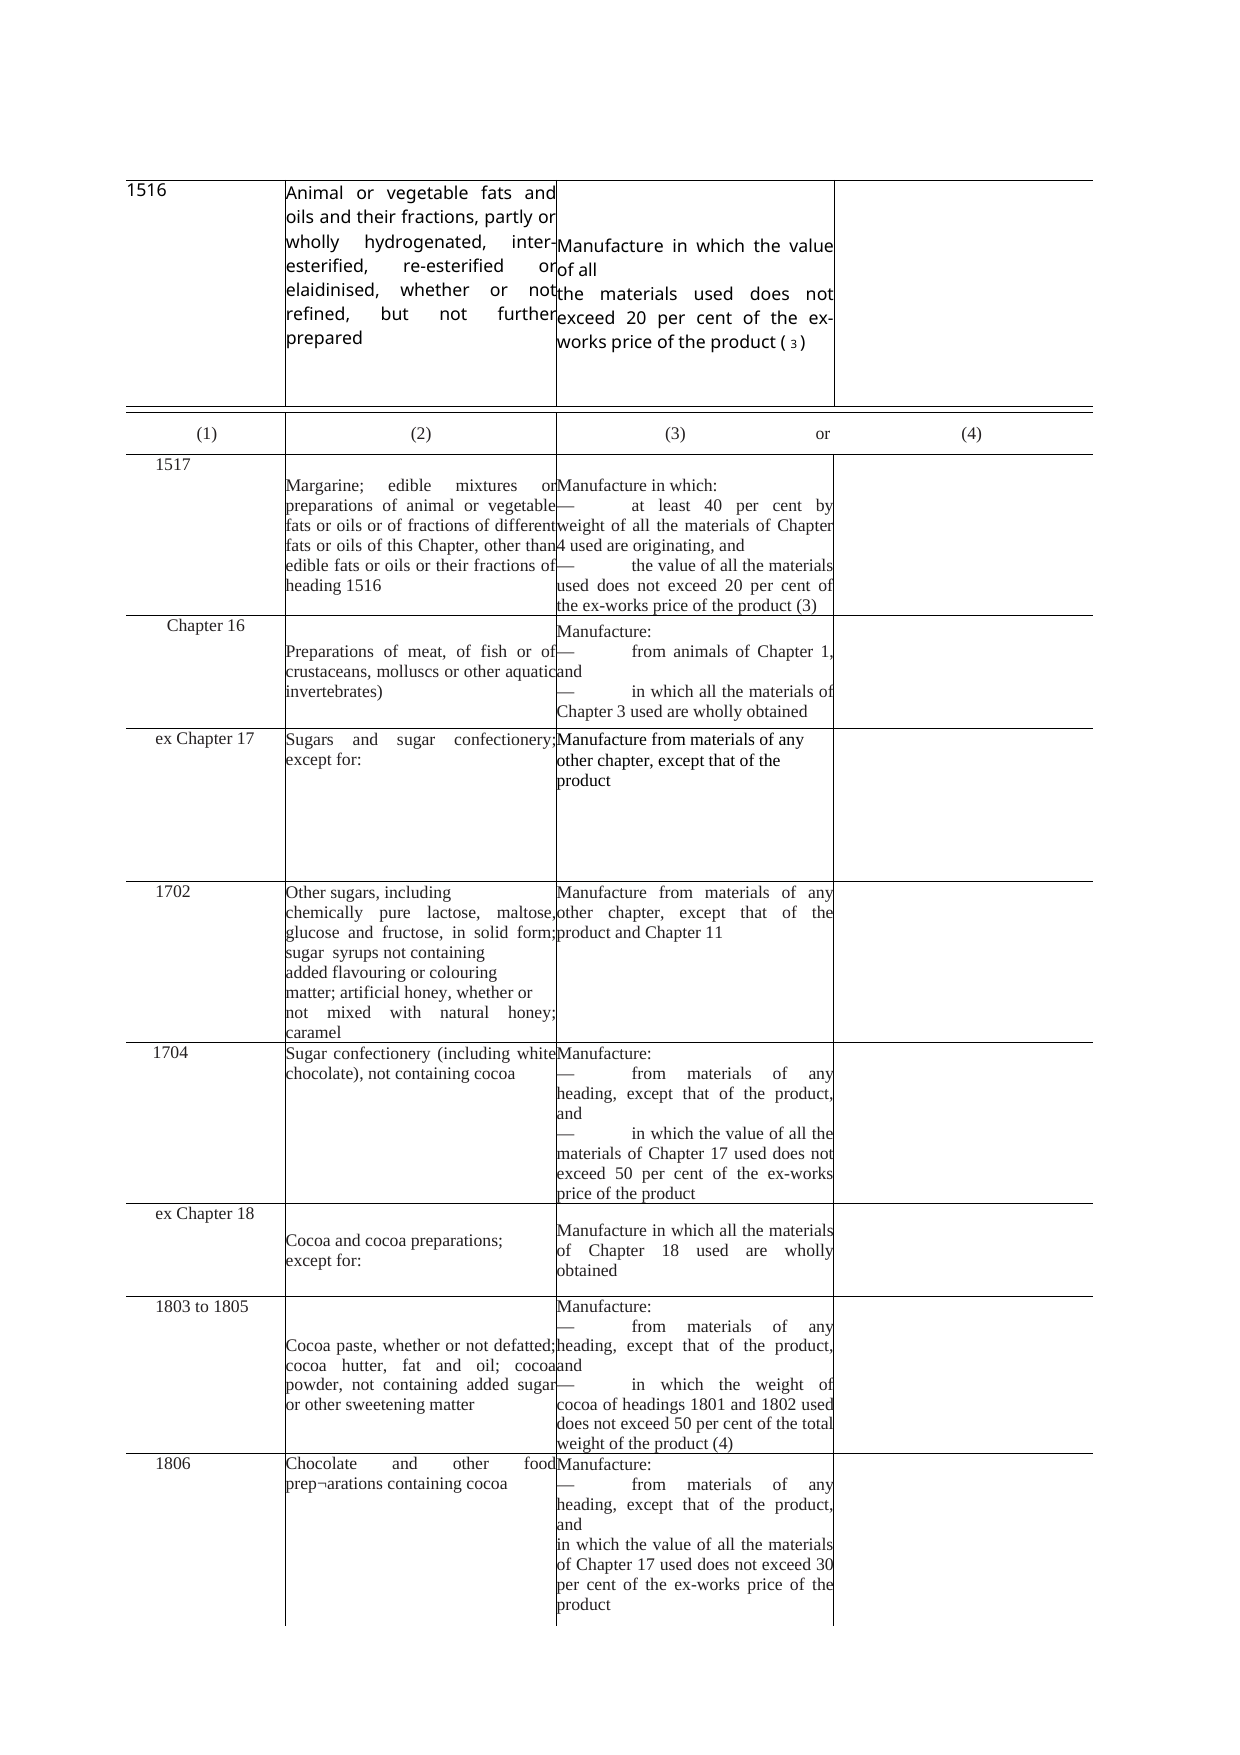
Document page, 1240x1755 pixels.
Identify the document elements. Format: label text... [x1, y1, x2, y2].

table_cell ex Chapter 18 [126, 1204, 285, 1296]
table_cell Chocolate and other food prep¬arations containing cocoa [286, 1454, 556, 1626]
table_cell Animal or vegetable fats and oils and their fractions, partly or wholly hydrogenated, inter-esterified, re-esterified or elaidinised, whether or not refined, but not further prepared [286, 181, 556, 406]
table_cell Sugars and sugar confectionery; except for: [286, 729, 556, 881]
table_cell 1516 [126, 181, 285, 406]
table_cell Manufacture: — from materials of any heading, except that of the product, and in which the value of all the materials of Chapter 17 used does not exceed 30 per cent of the ex-works price of the product [557, 1454, 833, 1626]
table_cell 1517 [126, 455, 285, 615]
table_header (2) [286, 413, 556, 454]
table_cell Manufacture in which all the materials of Chapter 18 used are wholly obtained [557, 1204, 833, 1296]
table_cell 1704 [126, 1043, 285, 1203]
table_cell Manufacture: — from animals of Chapter 1, and — in which all the materials of Chapter 3 used are wholly obtained [557, 616, 833, 728]
table_cell [834, 1204, 1093, 1296]
table_cell Manufacture from materials of any other chapter, except that of the product and Chapter 11 [557, 882, 833, 1042]
table_header (3) or (4) [557, 413, 1093, 454]
table_cell Other sugars, including chemically pure lactose, maltose, glucose and fructose, in solid form; sugar syrups not containing added flavouring or colouring matter; artificial honey, whether or not mixed with natural honey; caramel [286, 882, 556, 1042]
table_cell Manufacture: — from materials of any heading, except that of the product, and — in which the value of all the materials of Chapter 17 used does not exceed 50 per cent of the ex-works price of the product [557, 1043, 833, 1203]
table_cell Cocoa and cocoa preparations; except for: [286, 1204, 556, 1296]
table_header (1) [126, 413, 285, 454]
table_cell Manufacture in which the value of all the materials used does not exceed 20 per cent of the ex-works price of the product ( 3 ) [557, 181, 834, 406]
table_cell [834, 1297, 1093, 1453]
table_cell 1806 [126, 1454, 285, 1626]
table_cell Manufacture from materials of any other chapter, except that of the product [557, 729, 833, 881]
table_cell Margarine; edible mixtures or preparations of animal or vegetable fats or oils or of fractions of different fats or oils of this Chapter, other than edible fats or oils or their fractions of heading 1516 [286, 455, 556, 615]
table_cell Manufacture: — from materials of any heading, except that of the product, and — in which the weight of cocoa of headings 1801 and 1802 used does not exceed 50 per cent of the total weight of the product (4) [557, 1297, 833, 1453]
table_cell Sugar confectionery (including white chocolate), not containing cocoa [286, 1043, 556, 1203]
table_cell ex Chapter 17 [126, 729, 285, 881]
table_cell Manufacture in which: — at least 40 per cent by weight of all the materials of Chapter 4 used are originating, and — the value of all the materials used does not exceed 20 per cent of the ex-works price of the product (3) [557, 455, 833, 615]
table_cell 1702 [126, 882, 285, 1042]
table_cell [834, 1454, 1093, 1626]
table_cell [834, 1043, 1093, 1203]
table_cell Cocoa paste, whether or not defatted; cocoa hutter, fat and oil; cocoa powder, not containing added sugar or other sweetening matter [286, 1297, 556, 1453]
table_cell [834, 729, 1093, 881]
table_cell [835, 181, 1093, 406]
table_cell [834, 616, 1093, 728]
table_cell Preparations of meat, of fish or of crustaceans, molluscs or other aquatic invertebrates) [286, 616, 556, 728]
table_cell [834, 455, 1093, 615]
table_cell Chapter 16 [126, 616, 285, 728]
table_cell [834, 882, 1093, 1042]
table_cell 1803 to 1805 [126, 1297, 285, 1453]
